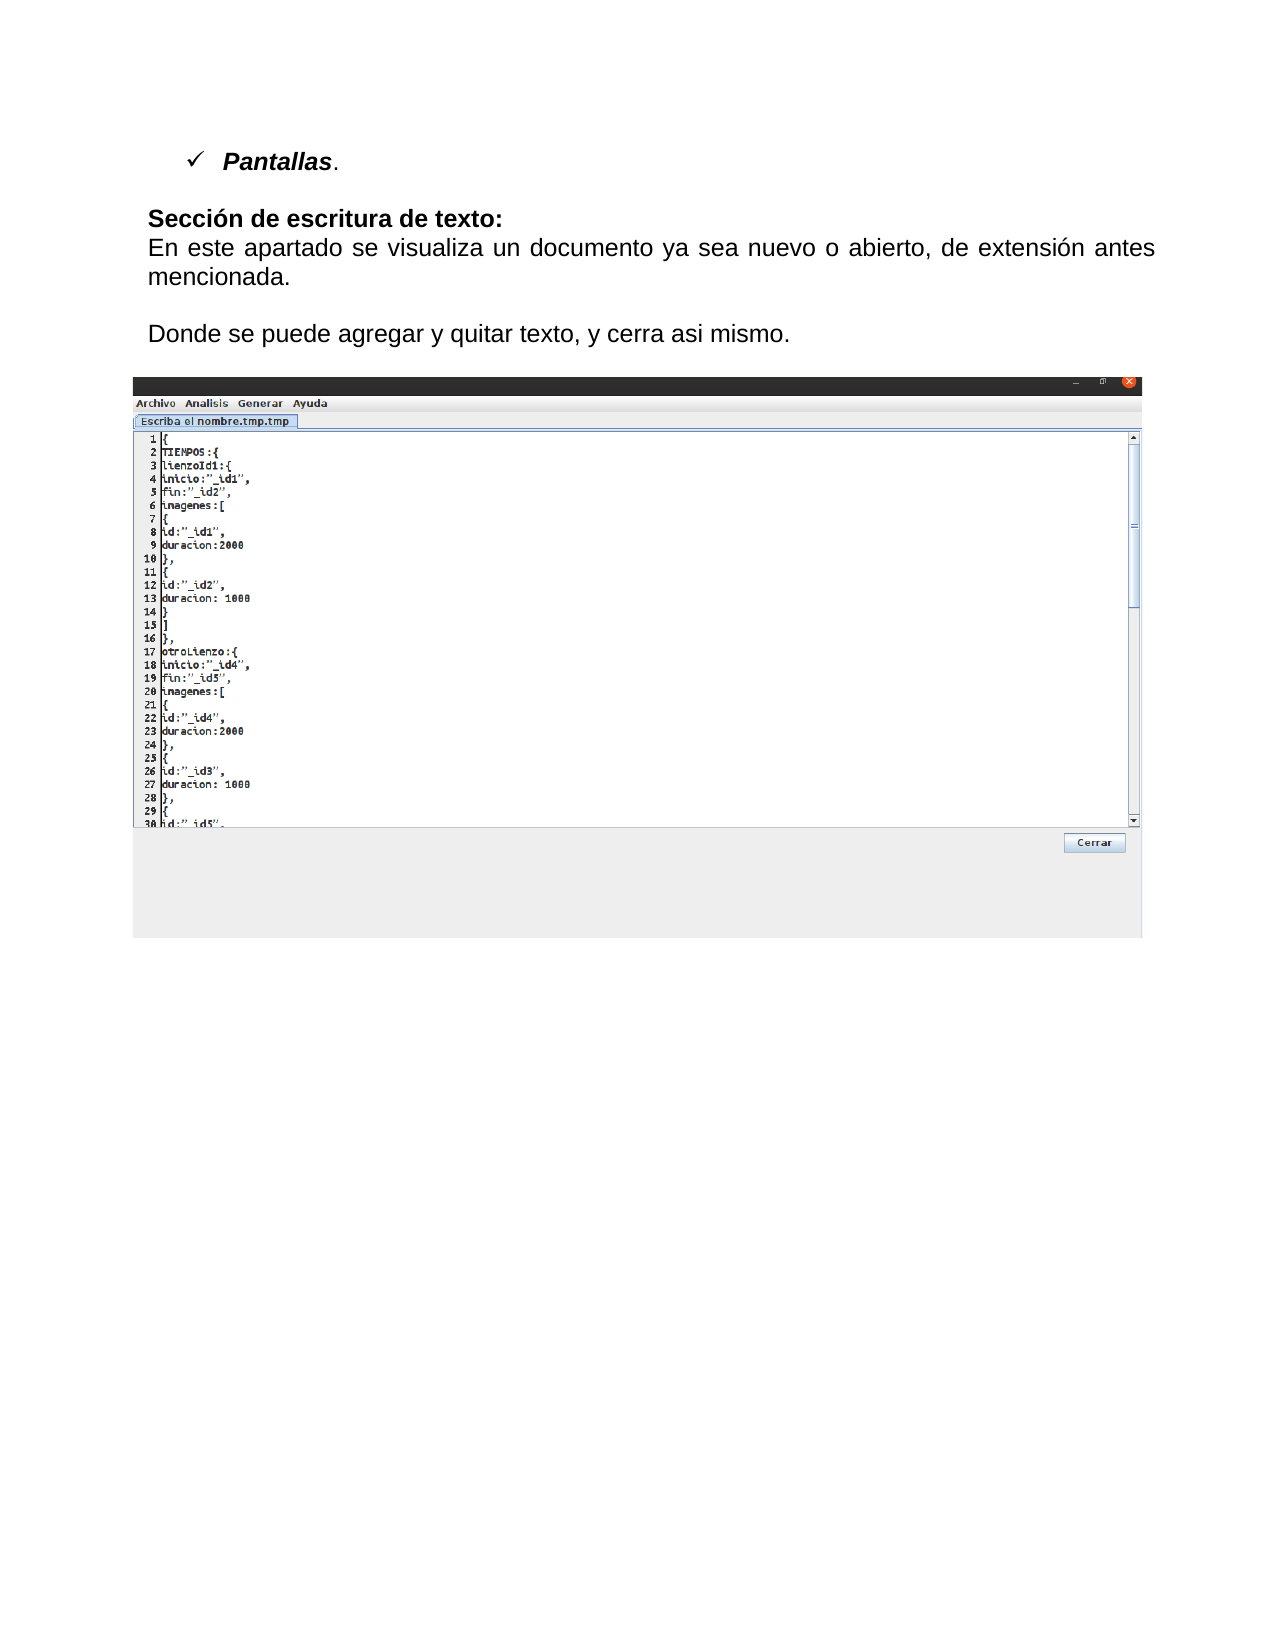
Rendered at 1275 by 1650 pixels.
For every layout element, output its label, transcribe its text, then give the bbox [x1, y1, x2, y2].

picture [132, 377, 1143, 938]
list Pantallas. [185, 147, 1157, 176]
text Donde se puede agregar y quitar texto, y cerra asi mismo. [148, 319, 1157, 348]
text En este apartado se visualiza un documento ya sea nuevo o abierto, de extensión antes mencionada. [148, 233, 1157, 291]
text Sección de escritura de texto: [148, 204, 1157, 233]
